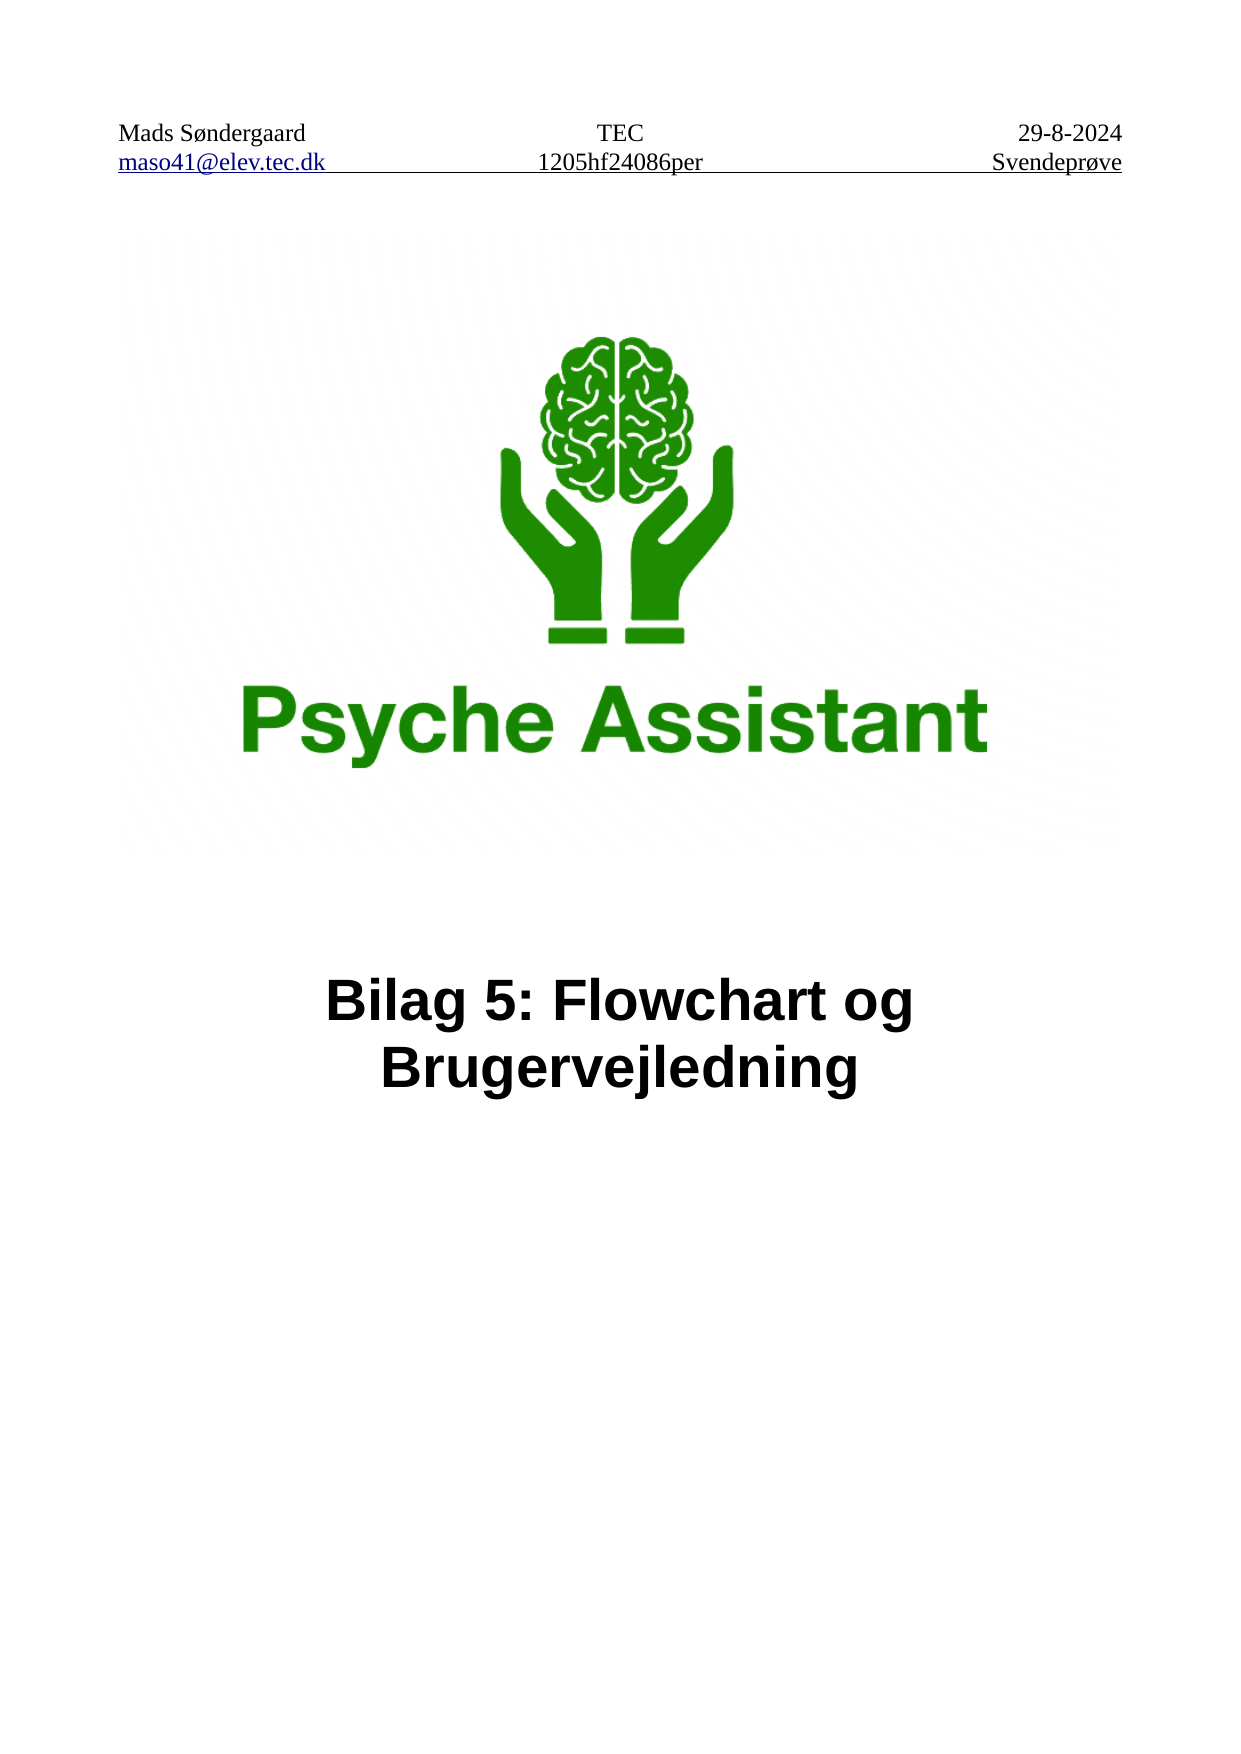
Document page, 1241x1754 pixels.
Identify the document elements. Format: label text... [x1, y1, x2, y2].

picture [118, 233, 1123, 855]
title Bilag 5: Flowchart og Brugervejledning [118, 966, 1122, 1100]
